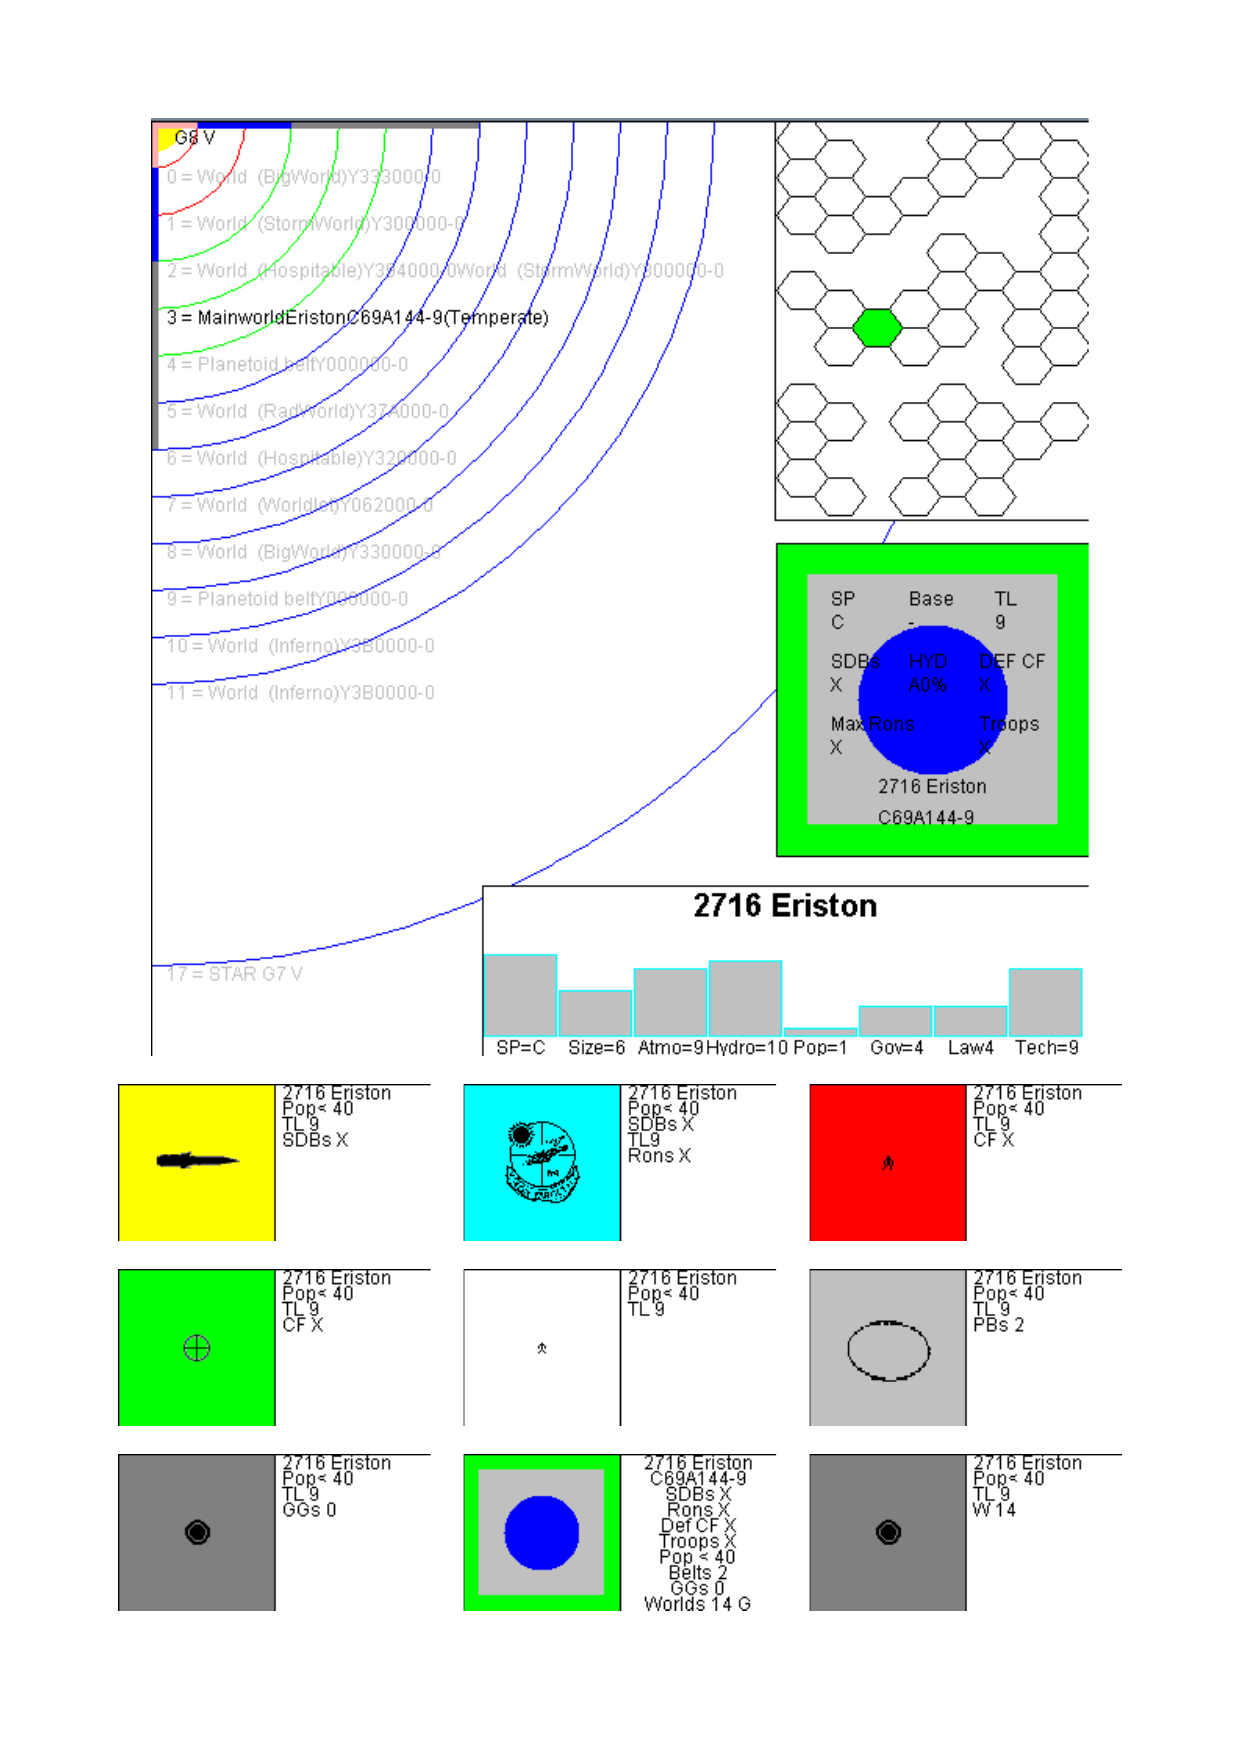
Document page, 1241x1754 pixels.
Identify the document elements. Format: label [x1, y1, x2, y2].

picture [463, 1454, 777, 1611]
picture [463, 1084, 777, 1241]
picture [118, 1084, 431, 1241]
picture [118, 1269, 431, 1426]
picture [809, 1269, 1122, 1426]
picture [809, 1454, 1122, 1611]
picture [463, 1269, 777, 1426]
picture [809, 1084, 1122, 1241]
picture [118, 1454, 431, 1611]
picture [151, 118, 1089, 1056]
